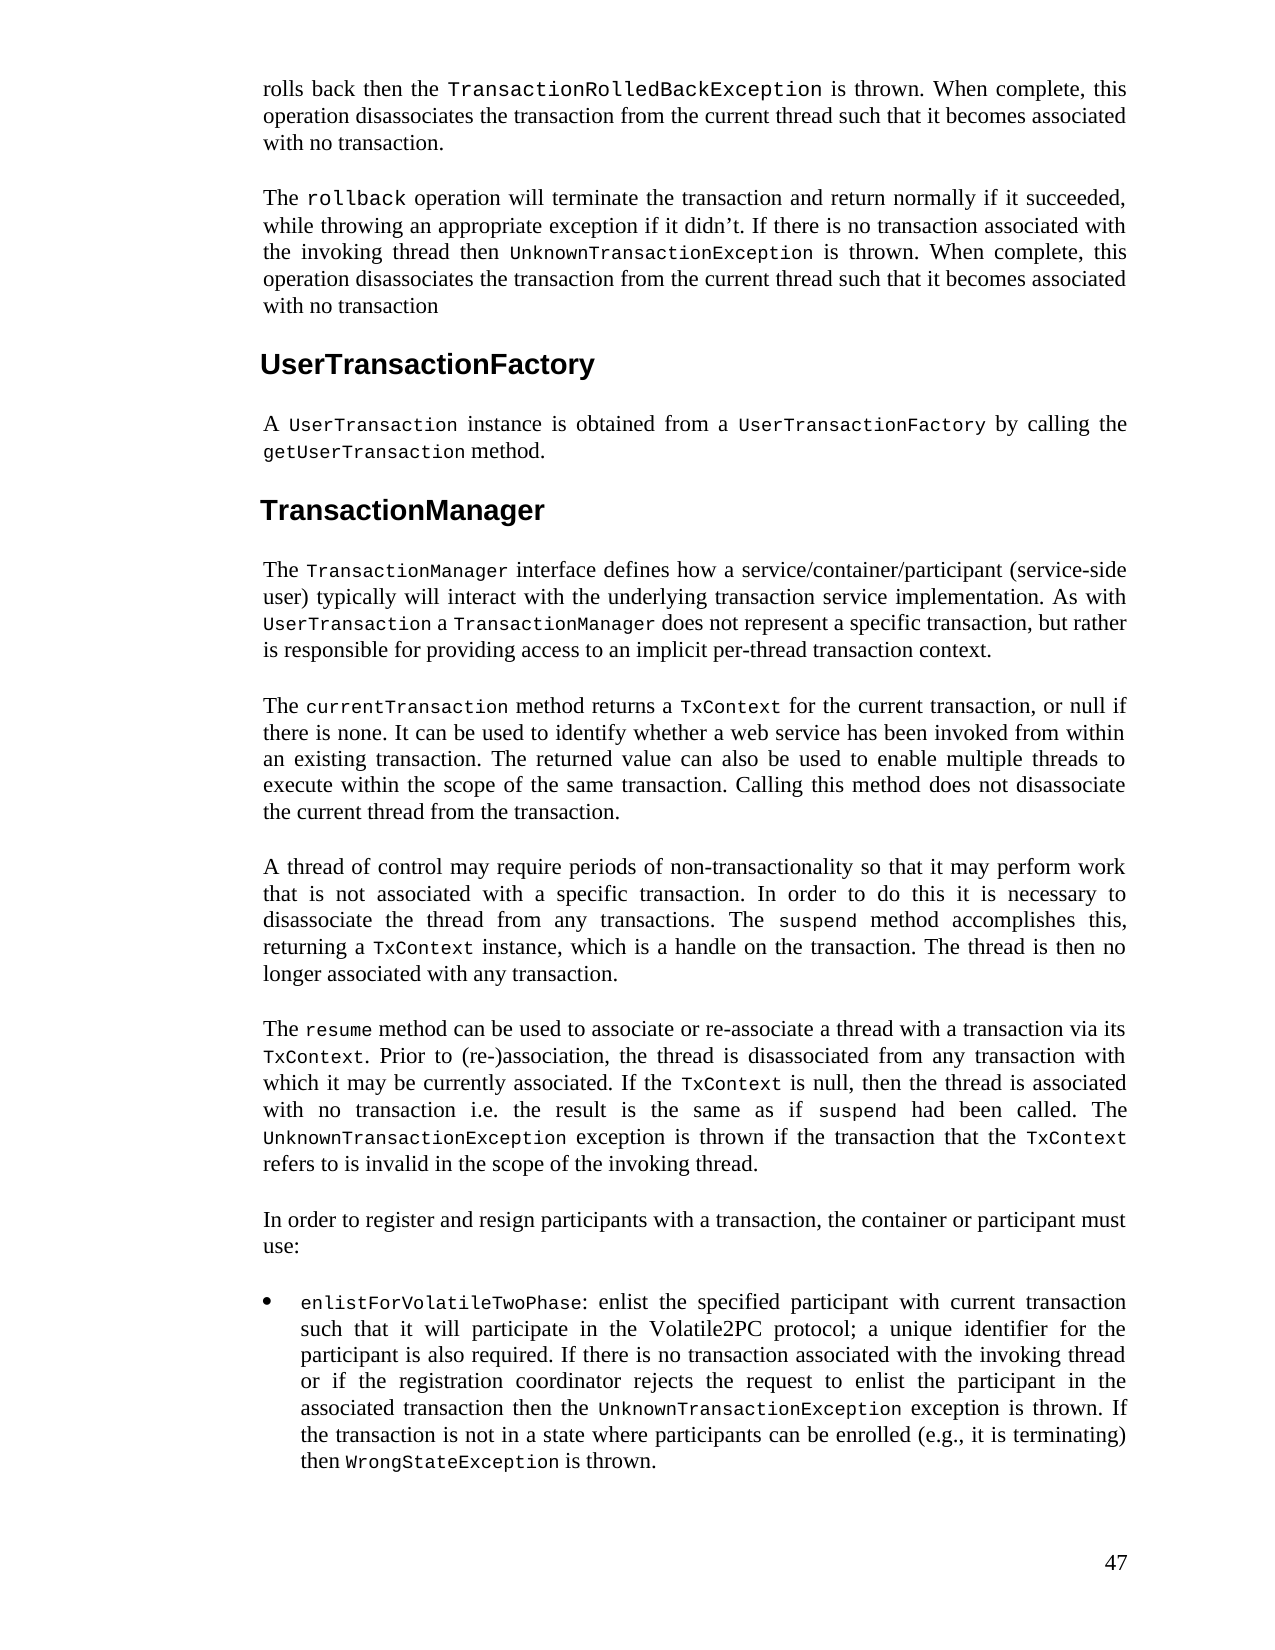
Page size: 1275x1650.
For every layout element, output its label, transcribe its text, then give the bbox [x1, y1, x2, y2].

list enlistForVolatileTwoPhase: enlist the specified participant with current transaction such that it will participate in the Volatile2PC protocol; a unique identifier for the participant is also required. If there is no transaction associated with the invoking thread or if the registration coordinator rejects the request to enlist the participant in the associated transaction then the UnknownTransactionException exception is thrown. If the transaction is not in a state where participants can be enrolled (e.g., it is terminating) then WrongStateException is thrown. [263, 1288, 1127, 1474]
text The resume method can be used to associate or re-associate a thread with a transaction via its TxContext. Prior to (re-)association, the thread is disassociated from any transaction with which it may be currently associated. If the TxContext is null, then the thread is associated with no transaction i.e. the result is the same as if suspend had been called. The UnknownTransactionException exception is thrown if the transaction that the TxContext refers to is invalid in the scope of the invoking thread. [263, 1015, 1127, 1177]
text The TransactionManager interface defines how a service/container/participant (service-side user) typically will interact with the underlying transaction service implementation. As with UserTransaction a TransactionManager does not represent a specific transaction, but rather is responsible for providing access to an implicit per-thread transaction context. [263, 556, 1127, 662]
subtitle UserTransactionFactory [148, 347, 1127, 381]
subtitle TransactionManager [148, 493, 1127, 527]
text A UserTransaction instance is obtained from a UserTransactionFactory by calling the getUserTransaction method. [263, 410, 1127, 464]
text A thread of control may require periods of non-transactionality so that it may perform work that is not associated with a specific transaction. In order to do this it is necessary to disassociate the thread from any transactions. The suspend method accomplishes this, returning a TxContext instance, which is a handle on the transaction. The thread is then no longer associated with any transaction. [263, 853, 1127, 986]
text rolls back then the TransactionRolledBackException is thrown. When complete, this operation disassociates the transaction from the current thread such that it becomes associated with no transaction. [263, 75, 1127, 155]
text The currentTransaction method returns a TxContext for the current transaction, or null if there is none. It can be used to identify whether a web service has been invoked from within an existing transaction. The returned value can also be used to enable multiple threads to execute within the scope of the same transaction. Calling this method does not disassociate the current thread from the transaction. [263, 692, 1127, 824]
text In order to register and resign participants with a transaction, the container or participant must use: [263, 1206, 1127, 1258]
text The rollback operation will terminate the transaction and return normally if it succeeded, while throwing an appropriate exception if it didn’t. If there is no transaction associated with the invoking thread then UnknownTransactionException is thrown. When complete, this operation disassociates the transaction from the current thread such that it becomes associated with no transaction [263, 184, 1127, 318]
